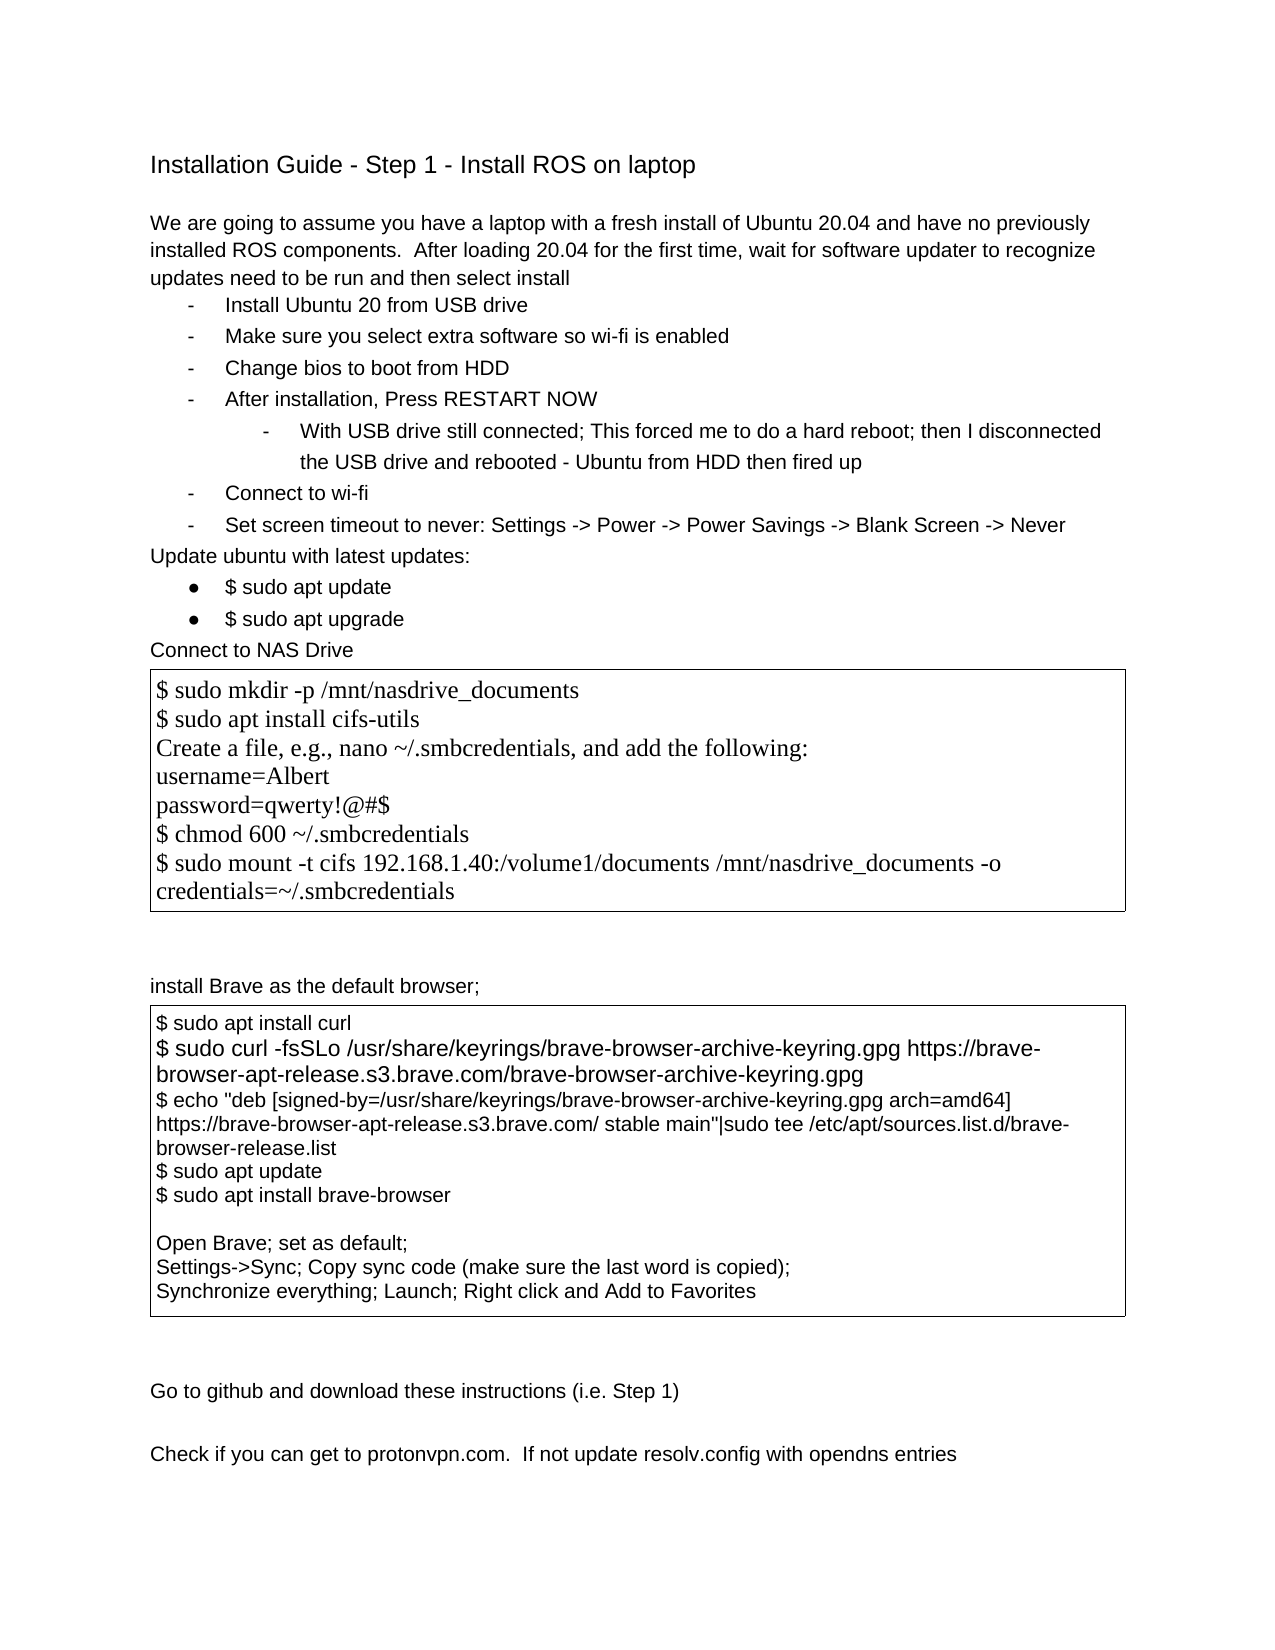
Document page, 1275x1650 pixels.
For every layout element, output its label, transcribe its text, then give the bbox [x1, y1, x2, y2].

text Installation Guide - Step 1 - Install ROS on laptop [150, 150, 1125, 179]
list Set screen timeout to never: Settings -> Power -> Power Savings -> Blank Screen -> Never [187, 512, 1125, 536]
list With USB drive still connected; This forced me to do a hard reboot; then I disconnected the USB drive and rebooted - Ubuntu from HDD then fired up [262, 418, 1125, 474]
list Change bios to boot from HDD [187, 356, 1125, 380]
table_header $ sudo apt install curl $ sudo curl -fsSLo /usr/share/keyrings/brave-browser-archive-keyring.gpg https://brave-browser-apt-release.s3.brave.com/brave-browser-archive-keyring.gpg $ echo "deb [signed-by=/usr/share/keyrings/brave-browser-archive-keyring.gpg arch=amd64] https://brave-browser-apt-release.s3.brave.com/ stable main"|sudo tee /etc/apt/sources.list.d/brave-browser-release.list $ sudo apt update $ sudo apt install brave-browser Open Brave; set as default; Settings->Sync; Copy sync code (make sure the last word is copied); Synchronize everything; Launch; Right click and Add to Favorites [151, 1006, 1125, 1316]
text We are going to assume you have a laptop with a fresh install of Ubuntu 20.04 and have no previously installed ROS components. After loading 20.04 for the first time, wait for software updater to recognize updates need to be run and then select install [150, 211, 1125, 289]
text Update ubuntu with latest updates: [150, 544, 1125, 568]
list $ sudo apt update [187, 575, 1125, 599]
list Make sure you select extra software so wi-fi is enabled [187, 324, 1125, 348]
table_header $ sudo mkdir -p /mnt/nasdrive_documents $ sudo apt install cifs-utils Create a file, e.g., nano ~/.smbcredentials, and add the following: username=Albert password=qwerty!@#$ $ chmod 600 ~/.smbcredentials $ sudo mount -t cifs 192.168.1.40:/volume1/documents /mnt/nasdrive_documents -o credentials=~/.smbcredentials [151, 670, 1125, 911]
text install Brave as the default browser; [150, 974, 1125, 998]
list $ sudo apt upgrade [187, 607, 1125, 631]
text Go to github and download these instructions (i.e. Step 1) [150, 1379, 1125, 1403]
list Connect to wi-fi [187, 481, 1125, 505]
list After installation, Press RESTART NOW [187, 387, 1125, 411]
text Connect to NAS Drive [150, 638, 1125, 662]
list Install Ubuntu 20 from USB drive [187, 293, 1125, 317]
text Check if you can get to protonvpn.com. If not update resolv.config with opendns entries [112, 1442, 1125, 1466]
